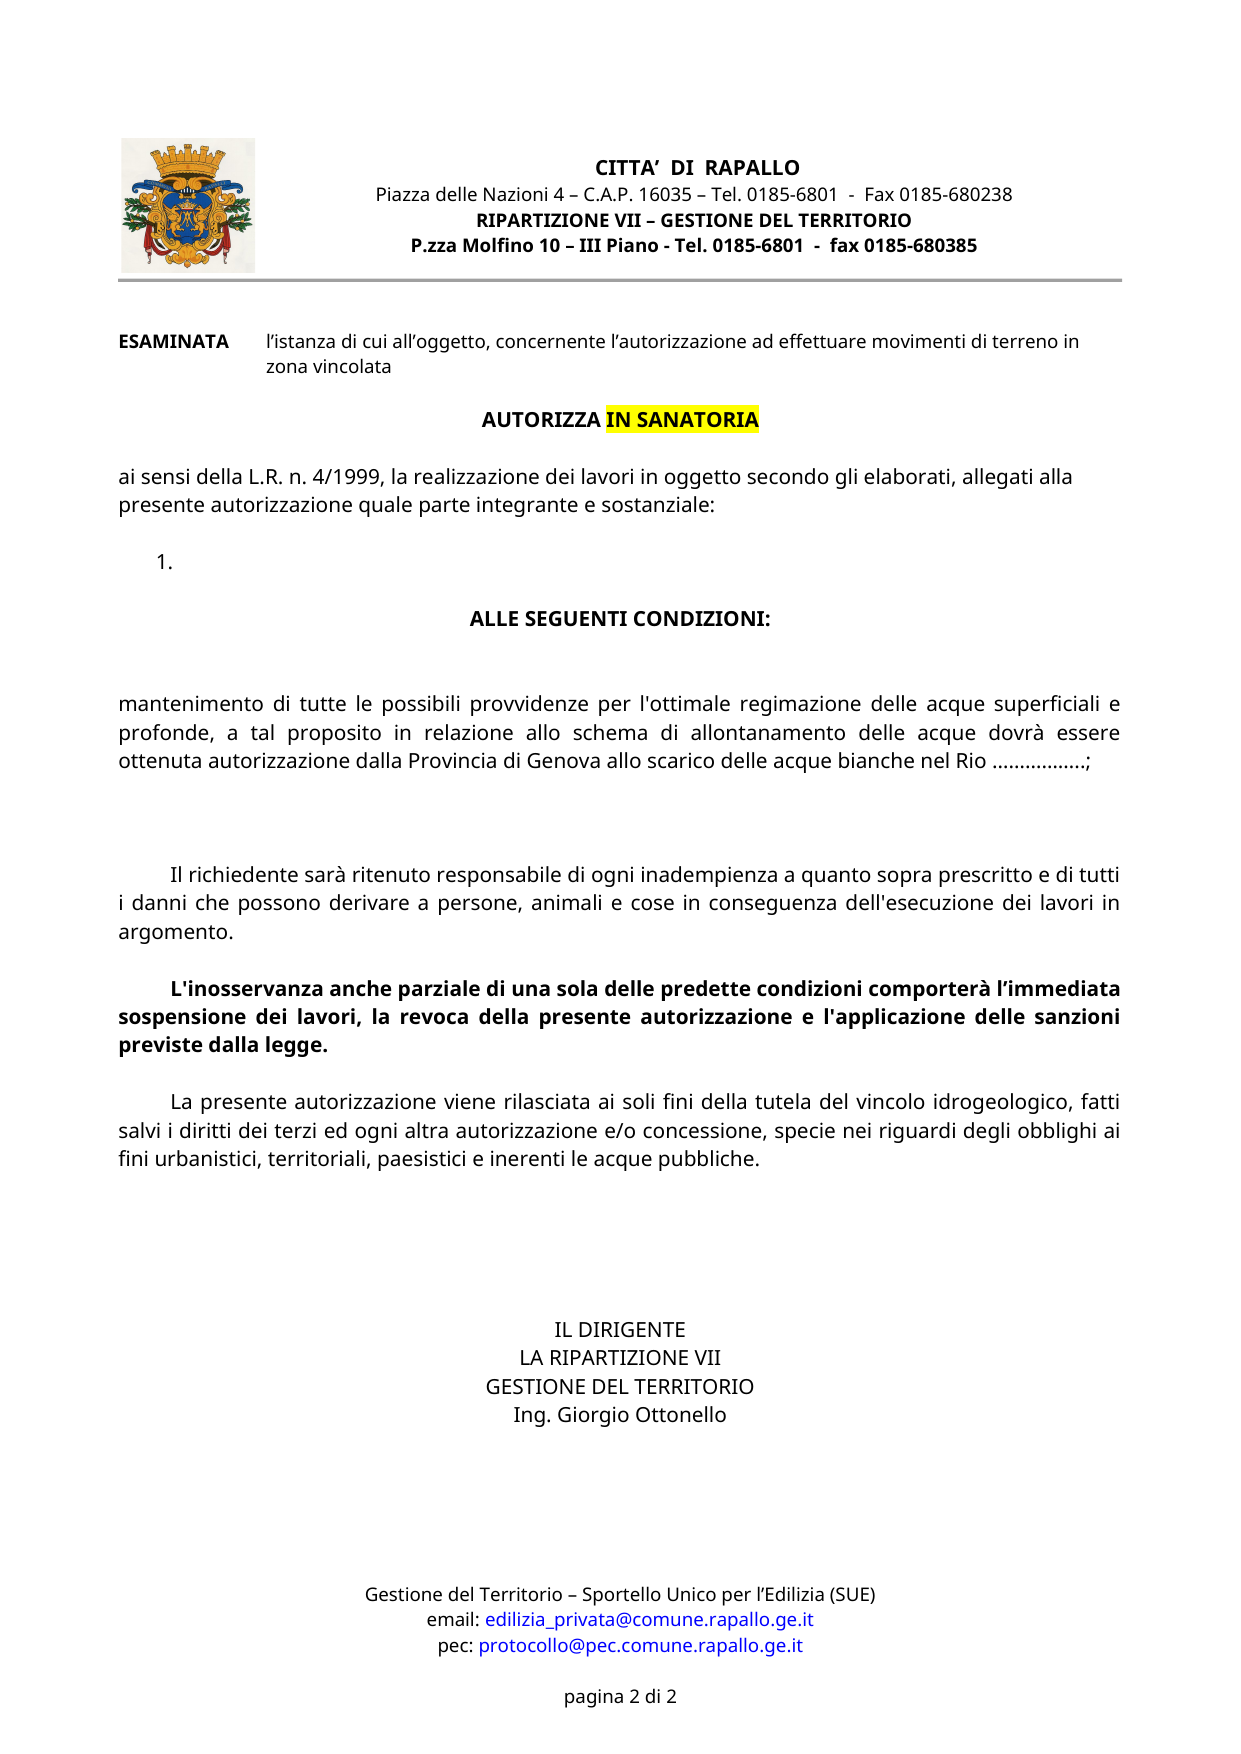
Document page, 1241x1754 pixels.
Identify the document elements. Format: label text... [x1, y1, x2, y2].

text Il richiedente sarà ritenuto responsabile di ogni inadempienza a quanto sopra prescritto e di tutti i danni che possono derivare a persone, animali e cose in conseguenza dell'esecuzione dei lavori in argomento. [118, 860, 1122, 945]
text mantenimento di tutte le possibili provvidenze per l'ottimale regimazione delle acque superficiali e profonde, a tal proposito in relazione allo schema di allontanamento delle acque dovrà essere ottenuta autorizzazione dalla Provincia di Genova allo scarico delle acque bianche nel Rio ……………..; [118, 689, 1122, 774]
text IL DIRIGENTE [118, 1315, 1122, 1343]
text ai sensi della L.R. n. 4/1999, la realizzazione dei lavori in oggetto secondo gli elaborati, allegati alla presente autorizzazione quale parte integrante e sostanziale: [118, 462, 1122, 519]
subtitle AUTORIZZA IN SANATORIA [118, 405, 1122, 433]
subtitle ALLE SEGUENTI CONDIZIONI: [118, 604, 1122, 632]
text L'inosservanza anche parziale di una sola delle predette condizioni comporterà l’immediata sospensione dei lavori, la revoca della presente autorizzazione e l'applicazione delle sanzioni previste dalla legge. [118, 974, 1122, 1059]
text LA RIPARTIZIONE VII [118, 1343, 1122, 1372]
text ESAMINATA l’istanza di cui all’oggetto, concernente l’autorizzazione ad effettuare movimenti di terreno in zona vincolata [118, 328, 1122, 379]
text GESTIONE DEL TERRITORIO [118, 1372, 1122, 1400]
text Ing. Giorgio Ottonello [118, 1400, 1122, 1429]
text La presente autorizzazione viene rilasciata ai soli fini della tutela del vincolo idrogeologico, fatti salvi i diritti dei terzi ed ogni altra autorizzazione e/o concessione, specie nei riguardi degli obblighi ai fini urbanistici, territoriali, paesistici e inerenti le acque pubbliche. [118, 1087, 1122, 1173]
picture [121, 138, 256, 273]
